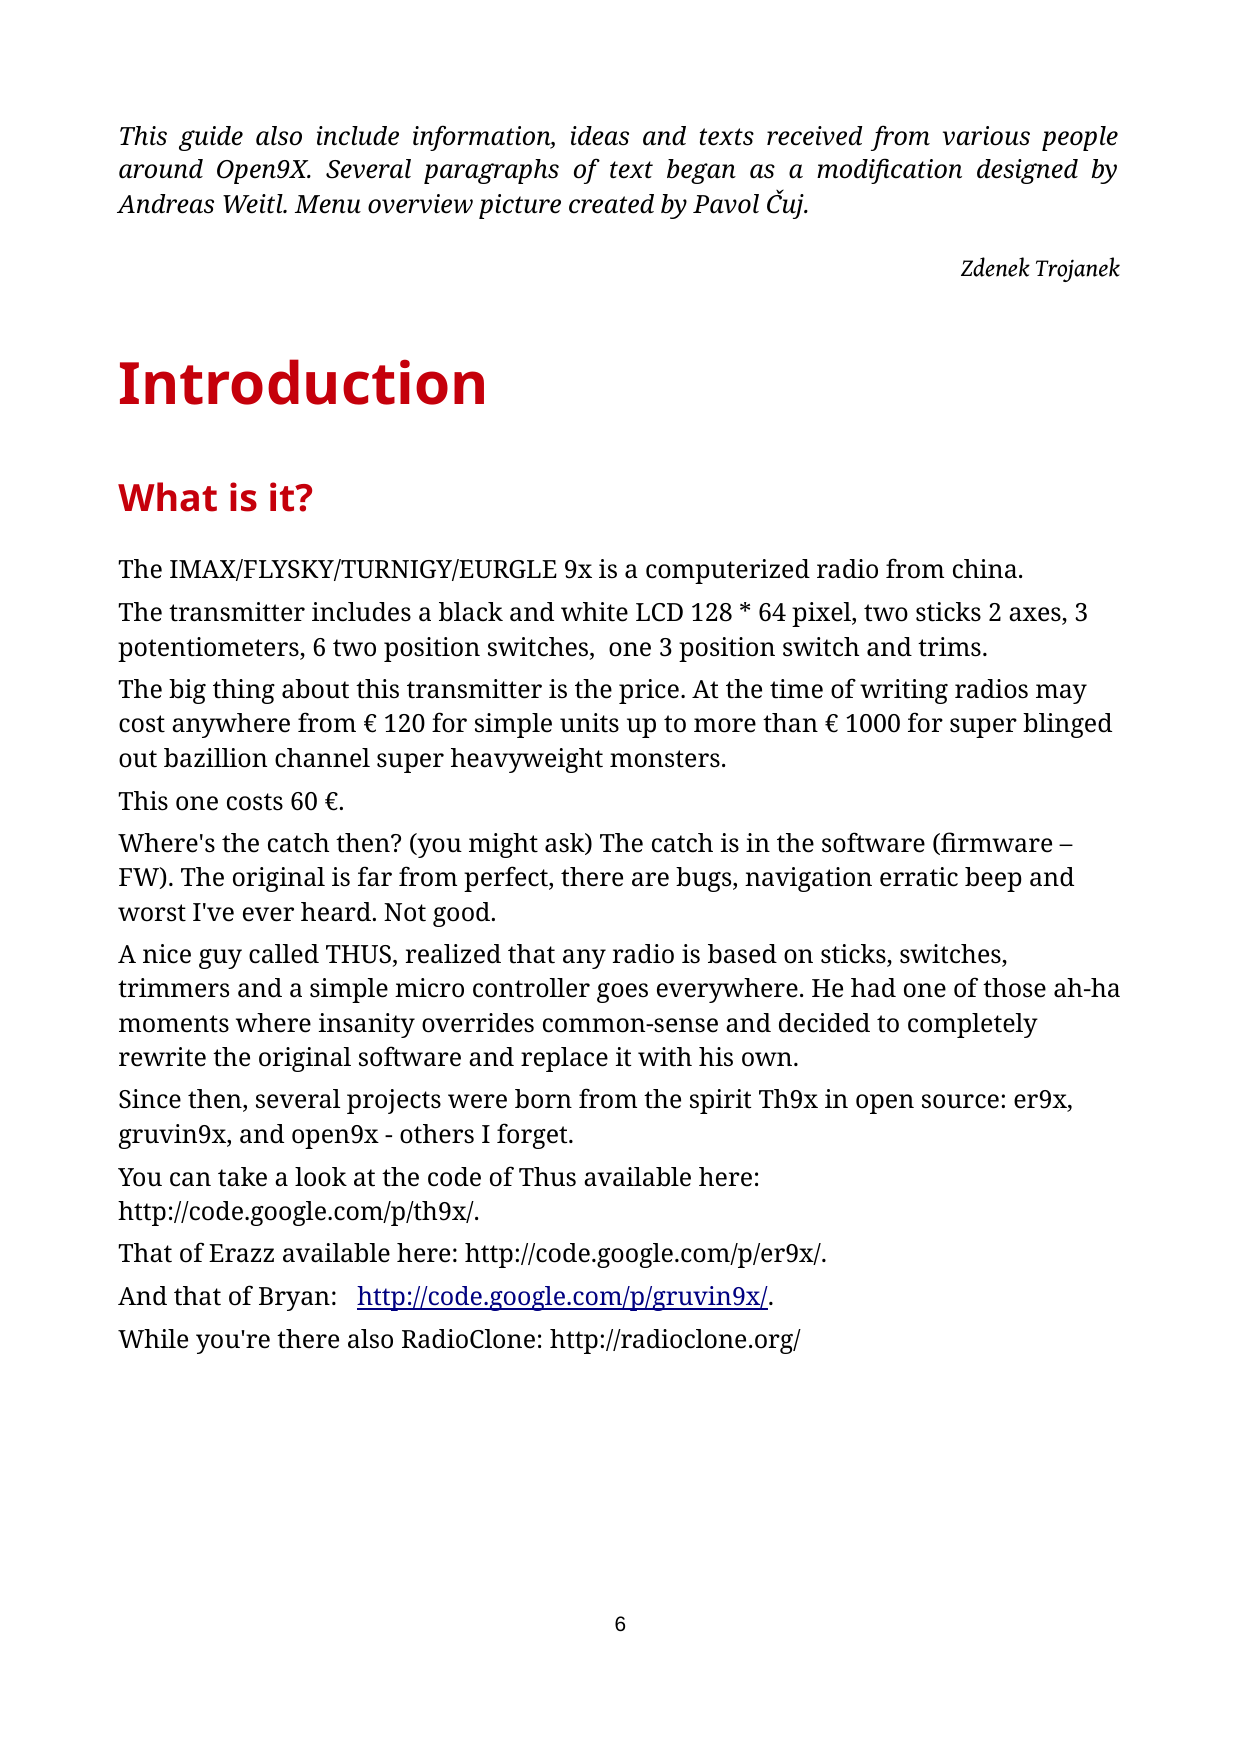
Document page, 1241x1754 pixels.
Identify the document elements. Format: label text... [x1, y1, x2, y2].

text And that of Bryan: http://code.google.com/p/gruvin9x/. [118, 1279, 1122, 1313]
text The big thing about this transmitter is the price. At the time of writing radios may cost anywhere from € 120 for simple units up to more than € 1000 for super blinged out bazillion channel super heavyweight monsters. [118, 672, 1122, 774]
subtitle What is it? [118, 471, 1122, 522]
text The IMAX/FLYSKY/TURNIGY/EURGLE 9x is a computerized radio from china. [118, 552, 1122, 586]
text This guide also include information, ideas and texts received from various people around Open9X. Several paragraphs of text began as a modification designed by Andreas Weitl. Menu overview picture created by Pavol Čuj. [118, 118, 1122, 220]
text Where's the catch then? (you might ask) The catch is in the software (firmware – FW). The original is far from perfect, there are bugs, navigation erratic beep and worst I've ever heard. Not good. [118, 826, 1122, 928]
text The transmitter includes a black and white LCD 128 * 64 pixel, two sticks 2 axes, 3 potentiometers, 6 two position switches, one 3 position switch and trims. [118, 595, 1122, 663]
subtitle Introduction [118, 342, 1122, 422]
text You can take a look at the code of Thus available here: http://code.google.com/p/th9x/. [118, 1159, 1122, 1227]
text A nice guy called THUS, realized that any radio is based on sticks, switches, trimmers and a simple micro controller goes everywhere. He had one of those ah-ha moments where insanity overrides common-sense and decided to completely rewrite the original software and replace it with his own. [118, 937, 1122, 1073]
text That of Erazz available here: http://code.google.com/p/er9x/. [118, 1236, 1122, 1270]
text This one costs 60 €. [118, 783, 1122, 817]
text Zdenek Trojanek [118, 254, 1122, 283]
text While you're there also RadioClone: ​​http://radioclone.org/ [118, 1322, 1122, 1356]
text Since then, several projects were born from the spirit Th9x in open source: er9x, gruvin9x, and open9x - others I forget. [118, 1082, 1122, 1150]
